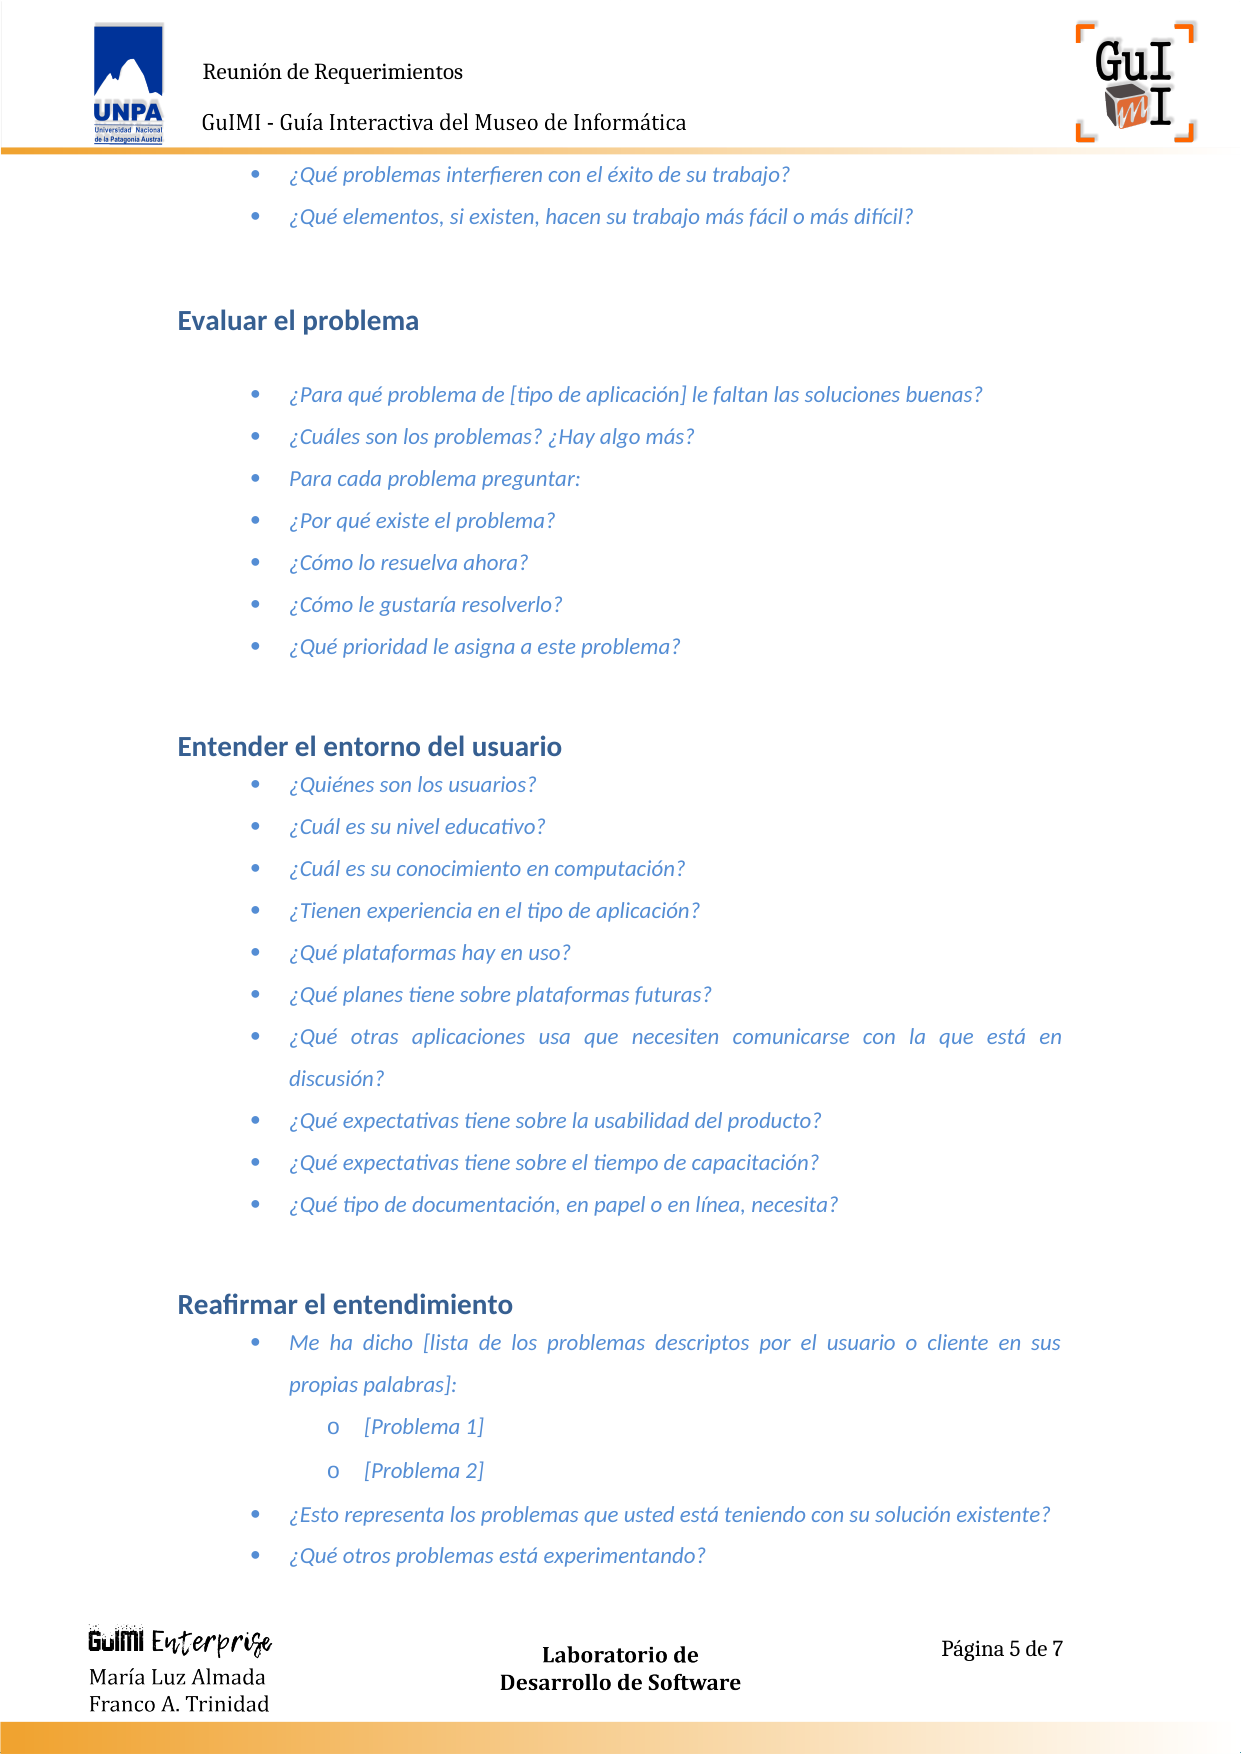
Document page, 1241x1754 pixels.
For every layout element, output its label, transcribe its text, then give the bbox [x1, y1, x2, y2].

list [Problema 1] [326, 1412, 1063, 1441]
list ¿Por qué existe el problema? [251, 506, 1063, 534]
list ¿Cuáles son los problemas? ¿Hay algo más? [251, 422, 1063, 450]
list ¿Para qué problema de [tipo de aplicación] le faltan las soluciones buenas? [251, 380, 1063, 408]
list Me ha dicho [lista de los problemas descriptos por el usuario o cliente en sus propias palabras]: [251, 1328, 1063, 1398]
list ¿Esto representa los problemas que usted está teniendo con su solución existente? [251, 1500, 1063, 1528]
list ¿Qué plataformas hay en uso? [251, 938, 1063, 966]
text Entender el entorno del usuario [177, 728, 1063, 764]
list ¿Qué planes tiene sobre plataformas futuras? [251, 980, 1063, 1008]
list ¿Tienen experiencia en el tipo de aplicación? [251, 896, 1063, 924]
list ¿Quiénes son los usuarios? [251, 770, 1063, 798]
picture [0, 1613, 1241, 1754]
list ¿Qué problemas interfieren con el éxito de su trabajo? [251, 160, 1063, 188]
list ¿Cómo le gustaría resolverlo? [251, 590, 1063, 618]
list Para cada problema preguntar: [251, 464, 1063, 492]
list ¿Qué otros problemas está experimentando? [251, 1542, 1063, 1570]
list ¿Cuál es su nivel educativo? [251, 812, 1063, 840]
text Evaluar el problema [177, 302, 1063, 374]
list ¿Qué otras aplicaciones usa que necesiten comunicarse con la que está en discusión? [251, 1022, 1063, 1092]
list ¿Qué expectativas tiene sobre el tiempo de capacitación? [251, 1148, 1063, 1176]
list ¿Cómo lo resuelva ahora? [251, 548, 1063, 576]
list [Problema 2] [326, 1456, 1063, 1485]
list ¿Qué prioridad le asigna a este problema? [251, 632, 1063, 660]
list ¿Cuál es su conocimiento en computación? [251, 854, 1063, 882]
picture [0, 0, 1241, 155]
list ¿Qué tipo de documentación, en papel o en línea, necesita? [251, 1190, 1063, 1218]
list ¿Qué elementos, si existen, hacen su trabajo más fácil o más difícil? [251, 202, 1063, 230]
list ¿Qué expectativas tiene sobre la usabilidad del producto? [251, 1106, 1063, 1134]
text Reafirmar el entendimiento [177, 1286, 1063, 1322]
